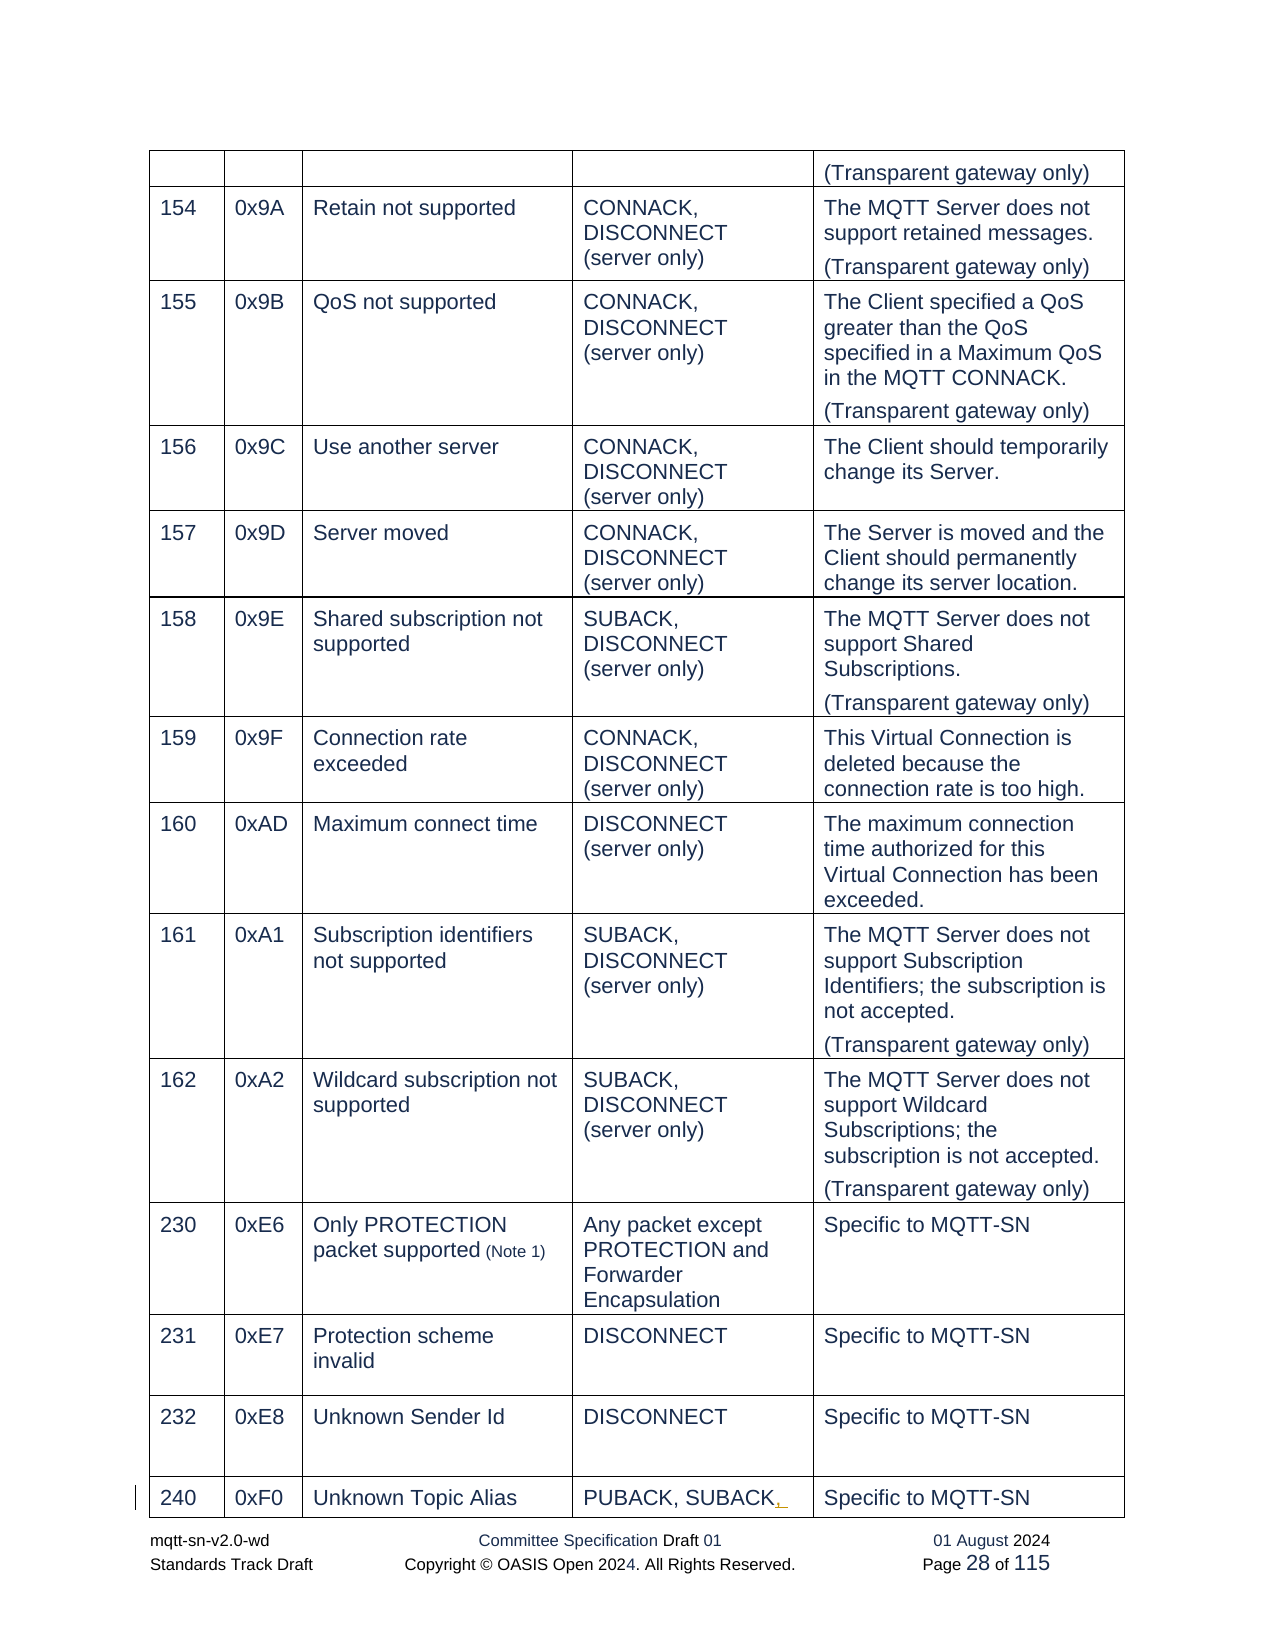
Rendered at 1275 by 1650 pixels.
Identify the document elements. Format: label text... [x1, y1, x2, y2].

table_cell The Client should temporarily change its Server. [814, 426, 1124, 510]
table_cell 0xA1 [225, 914, 302, 1058]
table_cell DISCONNECT (server only) [573, 803, 813, 913]
table_cell 231 [150, 1315, 224, 1394]
table_cell Any packet except PROTECTION and Forwarder Encapsulation [573, 1203, 813, 1313]
table_cell Connection rate exceeded [303, 717, 572, 802]
table_cell 157 [150, 511, 224, 596]
table_cell [225, 151, 302, 186]
table_cell CONNACK, DISCONNECT (server only) [573, 426, 813, 510]
table_cell 158 [150, 598, 224, 716]
table_cell [303, 151, 572, 186]
table_cell 0x9C [225, 426, 302, 510]
table_cell Subscription identifiers not supported [303, 914, 572, 1058]
table_cell Unknown Topic Alias [303, 1477, 572, 1517]
table_cell 0x9B [225, 281, 302, 424]
table_cell Protection scheme invalid [303, 1315, 572, 1394]
table_cell 0xAD [225, 803, 302, 913]
table_cell The MQTT Server does not support retained messages. (Transparent gateway only) [814, 187, 1124, 280]
table_cell (Transparent gateway only) [814, 151, 1124, 186]
table_cell 160 [150, 803, 224, 913]
table_cell QoS not supported [303, 281, 572, 424]
table_cell 0x9D [225, 511, 302, 596]
table_cell The MQTT Server does not support Shared Subscriptions. (Transparent gateway only) [814, 598, 1124, 716]
table_cell 232 [150, 1396, 224, 1476]
table_cell 0xE8 [225, 1396, 302, 1476]
table_cell 0x9A [225, 187, 302, 280]
table_cell This Virtual Connection is deleted because the connection rate is too high. [814, 717, 1124, 802]
table_cell SUBACK, DISCONNECT (server only) [573, 914, 813, 1058]
table_cell Server moved [303, 511, 572, 596]
table_cell CONNACK, DISCONNECT (server only) [573, 511, 813, 596]
table_cell CONNACK, DISCONNECT (server only) [573, 717, 813, 802]
table_cell SUBACK, DISCONNECT (server only) [573, 598, 813, 716]
table_cell 230 [150, 1203, 224, 1313]
table_cell 154 [150, 187, 224, 280]
table_cell The maximum connection time authorized for this Virtual Connection has been exceeded. [814, 803, 1124, 913]
table_cell Specific to MQTT-SN [814, 1396, 1124, 1476]
table_cell DISCONNECT [573, 1315, 813, 1394]
table_cell 155 [150, 281, 224, 424]
table_cell CONNACK, DISCONNECT (server only) [573, 281, 813, 424]
table_cell The MQTT Server does not support Subscription Identifiers; the subscription is not accepted. (Transparent gateway only) [814, 914, 1124, 1058]
table_cell PUBACK, SUBACK, [573, 1477, 813, 1517]
table_cell Retain not supported [303, 187, 572, 280]
table_cell [573, 151, 813, 186]
table_cell 162 [150, 1059, 224, 1202]
table_cell 0x9F [225, 717, 302, 802]
table_cell 0xE6 [225, 1203, 302, 1313]
table_cell Specific to MQTT-SN [814, 1203, 1124, 1313]
table_cell Specific to MQTT-SN [814, 1477, 1124, 1517]
table_cell [150, 151, 224, 186]
table_cell 159 [150, 717, 224, 802]
table_cell Wildcard subscription not supported [303, 1059, 572, 1202]
table_cell 161 [150, 914, 224, 1058]
table_cell Maximum connect time [303, 803, 572, 913]
table_cell The Client specified a QoS greater than the QoS specified in a Maximum QoS in the MQTT CONNACK. (Transparent gateway only) [814, 281, 1124, 424]
table_cell 240 [150, 1477, 224, 1517]
table_cell Shared subscription not supported [303, 598, 572, 716]
table_cell CONNACK, DISCONNECT (server only) [573, 187, 813, 280]
table_cell 156 [150, 426, 224, 510]
table_cell The Server is moved and the Client should permanently change its server location. [814, 511, 1124, 596]
table_cell 0x9E [225, 598, 302, 716]
table_cell DISCONNECT [573, 1396, 813, 1476]
table_cell SUBACK, DISCONNECT (server only) [573, 1059, 813, 1202]
table_cell Use another server [303, 426, 572, 510]
table_cell The MQTT Server does not support Wildcard Subscriptions; the subscription is not accepted. (Transparent gateway only) [814, 1059, 1124, 1202]
table_cell Specific to MQTT-SN [814, 1315, 1124, 1394]
table_cell 0xA2 [225, 1059, 302, 1202]
table_cell 0xF0 [225, 1477, 302, 1517]
table_cell Unknown Sender Id [303, 1396, 572, 1476]
table_cell Only PROTECTION packet supported (Note 1) [303, 1203, 572, 1313]
table_cell 0xE7 [225, 1315, 302, 1394]
